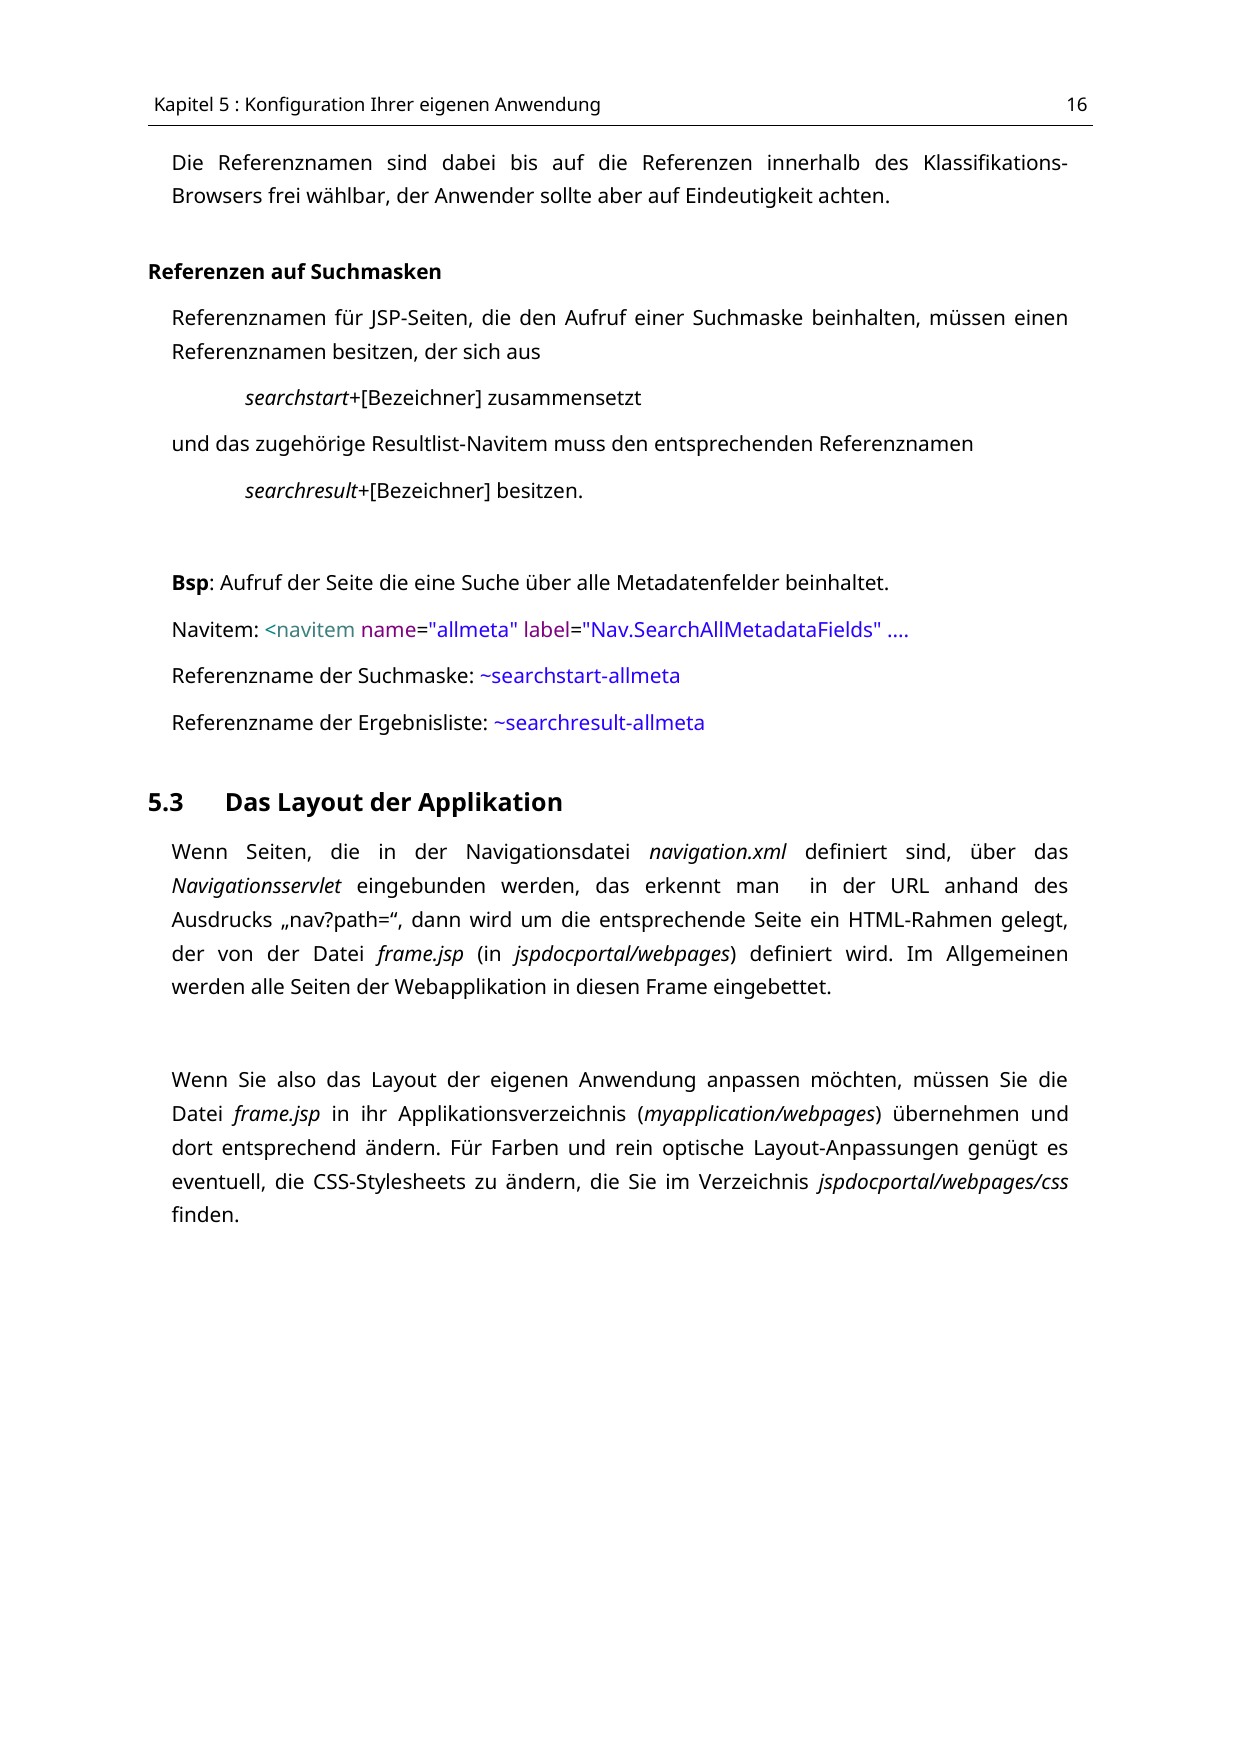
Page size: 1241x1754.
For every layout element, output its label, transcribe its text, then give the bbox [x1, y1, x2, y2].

text Referenzname der Ergebnisliste: ~searchresult-allmeta [171, 708, 1069, 736]
text Navitem: <navitem name="allmeta" label="Nav.SearchAllMetadataFields" .... [171, 615, 1069, 643]
text Die Referenznamen sind dabei bis auf die Referenzen innerhalb des Klassifikations-Browsers frei wählbar, der Anwender sollte aber auf Eindeutigkeit achten. [171, 148, 1069, 210]
text Wenn Seiten, die in der Navigationsdatei navigation.xml definiert sind, über das Navigationsservlet eingebunden werden, das erkennt man in der URL anhand des Ausdrucks „nav?path=“, dann wird um die entsprechende Seite ein HTML-Rahmen gelegt, der von der Datei frame.jsp (in jspdocportal/webpages) definiert wird. Im Allgemeinen werden alle Seiten der Webapplikation in diesen Frame eingebettet. [171, 837, 1069, 1001]
text Referenzname der Suchmaske: ~searchstart-allmeta [171, 661, 1069, 689]
text Wenn Sie also das Layout der eigenen Anwendung anpassen möchten, müssen Sie die Datei frame.jsp in ihr Applikationsverzeichnis (myapplication/webpages) übernehmen und dort entsprechend ändern. Für Farben und rein optische Layout-Anpassungen genügt es eventuell, die CSS-Stylesheets zu ändern, die Sie im Verzeichnis jspdocportal/webpages/css finden. [171, 1065, 1069, 1229]
subtitle Das Layout der Applikation [148, 784, 1092, 818]
text Referenznamen für JSP-Seiten, die den Aufruf einer Suchmaske beinhalten, müssen einen Referenznamen besitzen, der sich aus [171, 303, 1069, 365]
subtitle Referenzen auf Suchmasken [148, 257, 1092, 286]
text Bsp: Aufruf der Seite die eine Suche über alle Metadatenfelder beinhaltet. [171, 568, 1069, 597]
text und das zugehörige Resultlist-Navitem muss den entsprechenden Referenznamen [171, 429, 1069, 458]
text searchstart+[Bezeichner] zusammensetzt [171, 383, 1069, 411]
text searchresult+[Bezeichner] besitzen. [171, 476, 1069, 504]
